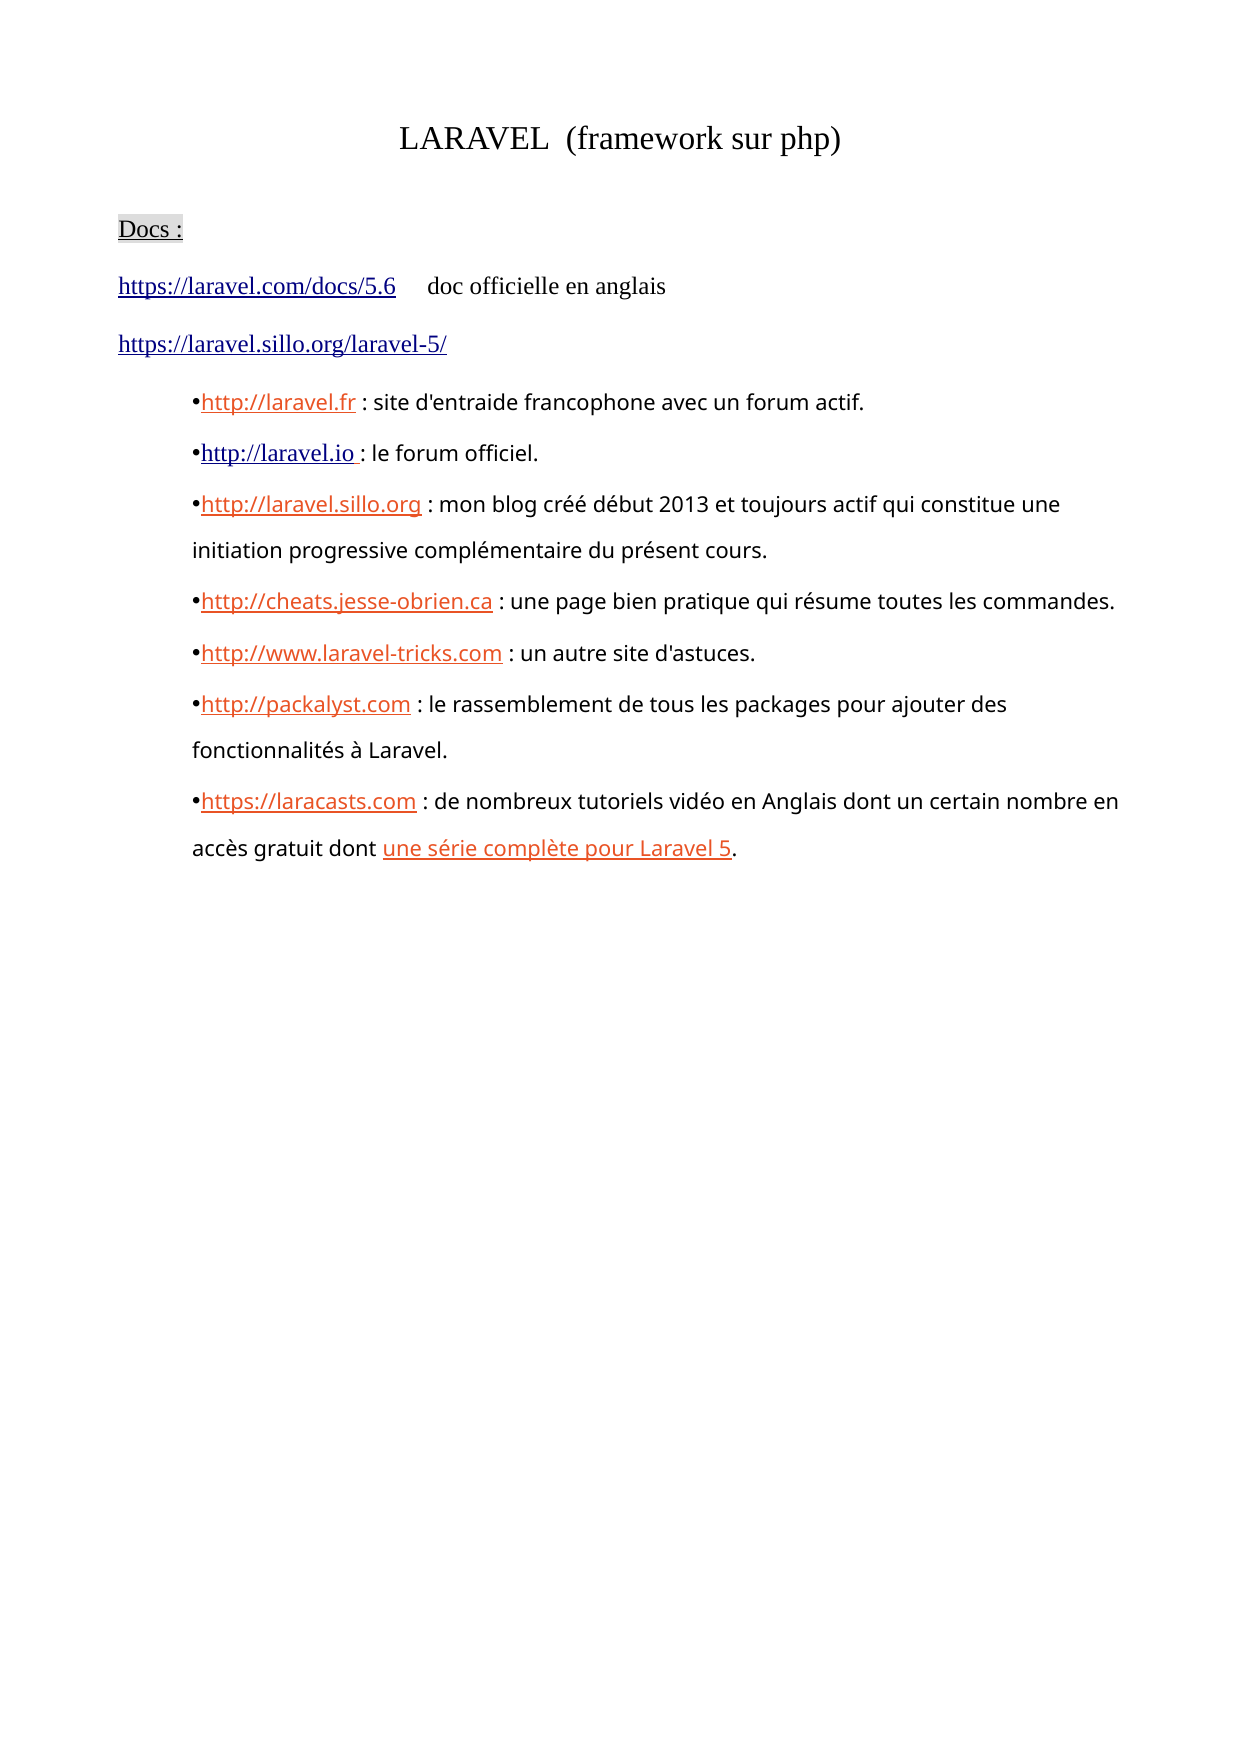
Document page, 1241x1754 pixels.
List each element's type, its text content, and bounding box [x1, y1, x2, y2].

list https://laracasts.com : de nombreux tutoriels vidéo en Anglais dont un certain nombre en accès gratuit dont une série complète pour Laravel 5. [118, 786, 1122, 862]
text https://laravel.com/docs/5.6 doc officielle en anglais [118, 271, 1122, 300]
list http://www.laravel-tricks.com : un autre site d'astuces. [118, 637, 1122, 667]
list http://laravel.io : le forum officiel. [118, 438, 1122, 467]
text https://laravel.sillo.org/laravel-5/ [118, 329, 1122, 358]
list http://cheats.jesse-obrien.ca : une page bien pratique qui résume toutes les commandes. [118, 586, 1122, 616]
list http://packalyst.com : le rassemblement de tous les packages pour ajouter des fonctionnalités à Laravel. [118, 689, 1122, 765]
text Docs : [118, 214, 1122, 243]
list http://laravel.sillo.org : mon blog créé début 2013 et toujours actif qui constitue une initiation progressive complémentaire du présent cours. [118, 489, 1122, 565]
list http://laravel.fr : site d'entraide francophone avec un forum actif. [118, 386, 1122, 416]
text LARAVEL (framework sur php) [118, 118, 1122, 156]
